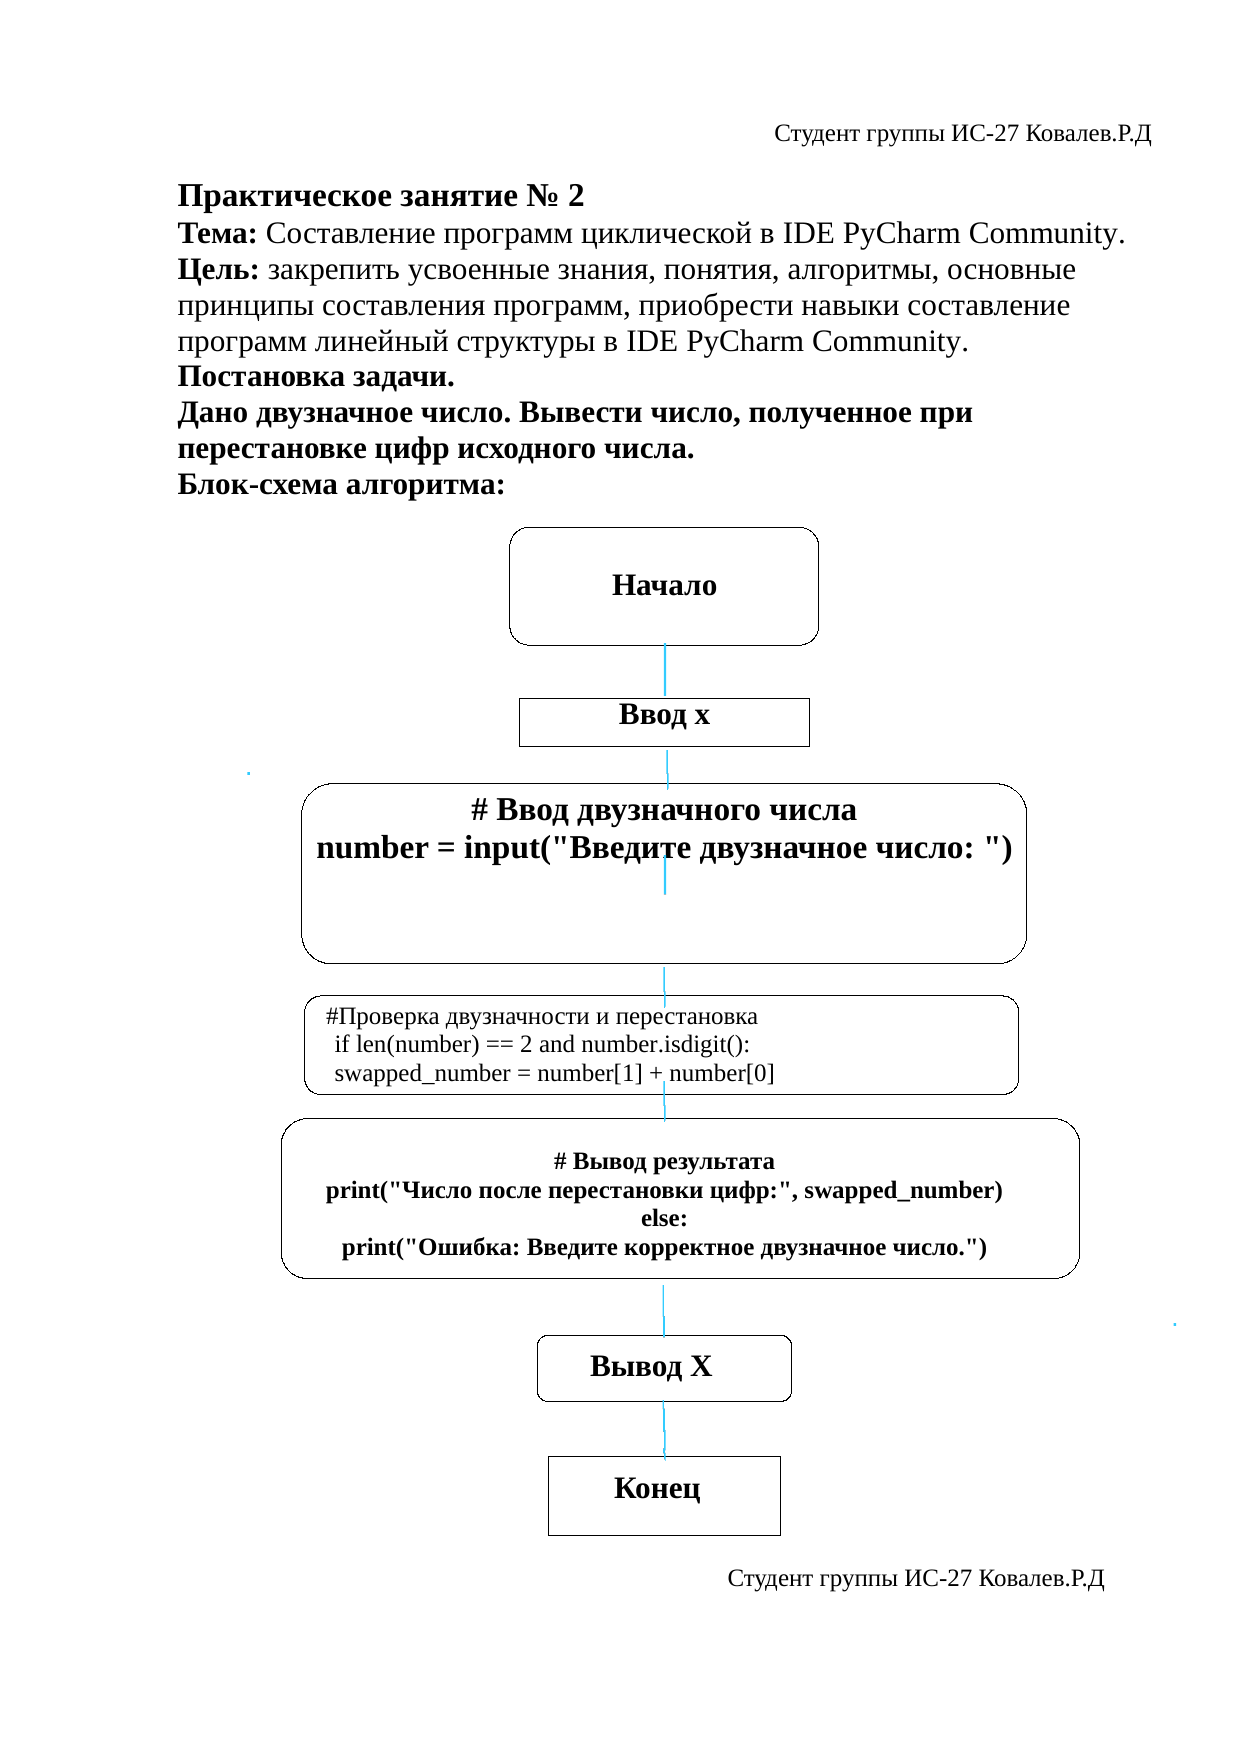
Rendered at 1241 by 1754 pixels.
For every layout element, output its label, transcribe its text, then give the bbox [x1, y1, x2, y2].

text Блок-схема алгоритма: [177, 466, 1152, 501]
text else: [282, 1203, 1079, 1232]
text Конец [549, 1469, 780, 1505]
text [177, 1175, 281, 1203]
text # Ввод двузначного числа [177, 789, 1152, 827]
text Вывод X [538, 1347, 791, 1383]
text [177, 566, 509, 602]
text перестановке цифр исходного числа. [177, 429, 1152, 466]
text print("Число после перестановки цифр:", swapped_number) [282, 1175, 1079, 1203]
text [1080, 1146, 1152, 1175]
text [177, 827, 301, 866]
text Тема: Составление программ циклической в IDE PyCharm Community. [177, 214, 1152, 250]
text [177, 1203, 281, 1232]
text Практическое занятие № 2 [177, 176, 1152, 214]
text [177, 1469, 548, 1505]
text print("Ошибка: Введите корректное двузначное число.") [282, 1232, 1152, 1261]
text [819, 566, 1152, 602]
text Студент группы ИС-27 Ковалев.Р.Д [177, 118, 1152, 147]
text Цель: закрепить усвоенные знания, понятия, алгоритмы, основные принципы составления программ, приобрести навыки составление программ линейный структуры в IDE PyCharm Community. [177, 250, 1152, 358]
text Начало [510, 566, 818, 602]
text Студент группы ИС-27 Ковалев.Р.Д [177, 1563, 1152, 1592]
text # Вывод результата [282, 1146, 1079, 1175]
text [792, 1347, 1152, 1383]
text [1080, 1175, 1152, 1203]
text [1080, 1203, 1152, 1232]
text Дано двузначное число. Вывести число, полученное при [177, 394, 1152, 429]
text Ввод x [177, 696, 1152, 731]
text [177, 1232, 282, 1261]
text Постановка задачи. [177, 358, 1152, 394]
text [177, 1146, 281, 1175]
text [781, 1469, 1152, 1505]
text number = input("Введите двузначное число: ") [302, 827, 1026, 866]
text [177, 1347, 537, 1383]
text [1027, 827, 1152, 866]
